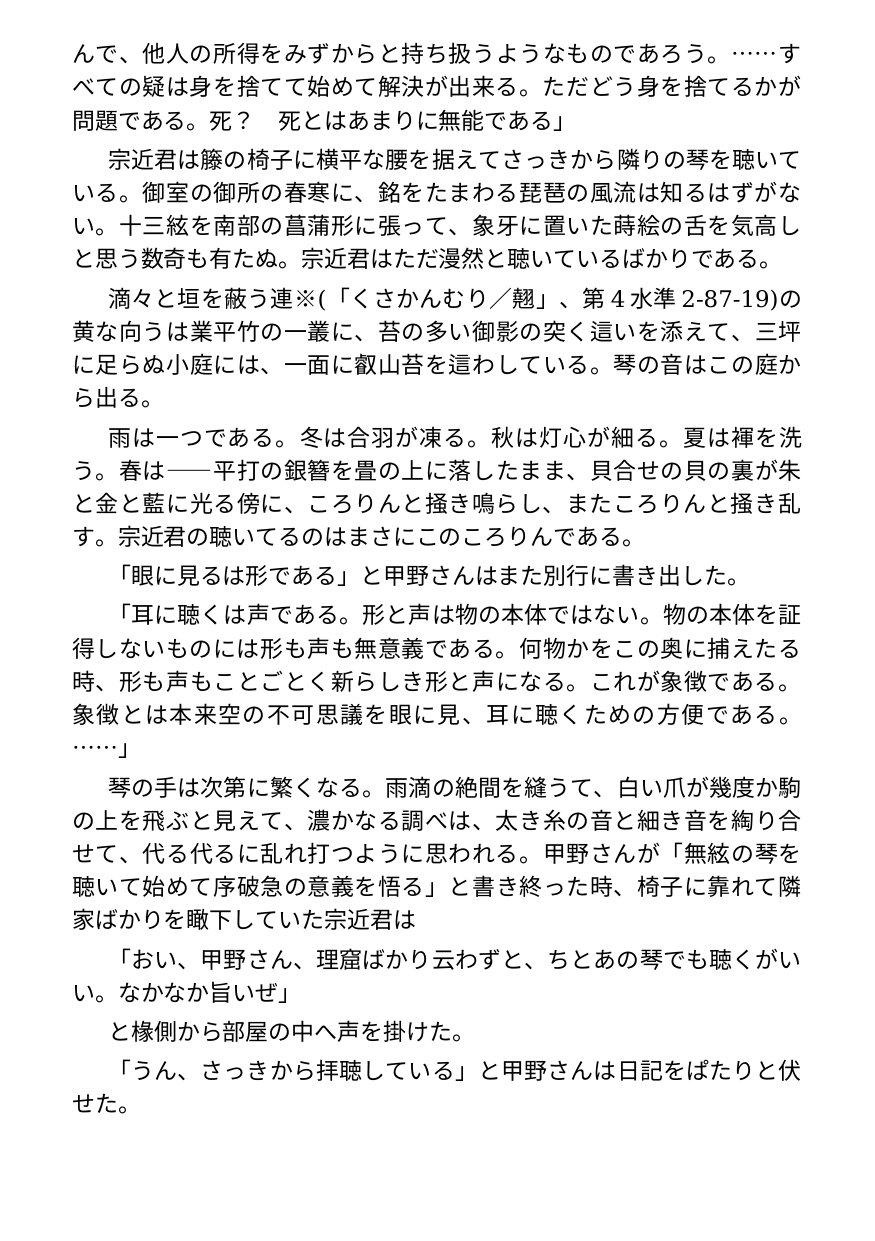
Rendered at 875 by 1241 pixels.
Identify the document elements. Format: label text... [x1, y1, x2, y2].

text と椽側から部屋の中へ声を掛けた。 [72, 1014, 802, 1047]
text 「眼に見るは形である」と甲野さんはまた別行に書き出した。 [72, 558, 802, 591]
text 雨は一つである。冬は合羽が凍る。秋は灯心が細る。夏は褌を洗う。春は――平打の銀簪を畳の上に落したまま、貝合せの貝の裏が朱と金と藍に光る傍に、ころりんと掻き鳴らし、またころりんと掻き乱す。宗近君の聴いてるのはまさにこのころりんである。 [72, 419, 802, 552]
text 琴の手は次第に繁くなる。雨滴の絶間を縫うて、白い爪が幾度か駒の上を飛ぶと見えて、濃かなる調べは、太き糸の音と細き音を綯り合せて、代る代るに乱れ打つように思われる。甲野さんが「無絃の琴を聴いて始めて序破急の意義を悟る」と書き終った時、椅子に靠れて隣家ばかりを瞰下していた宗近君は [72, 769, 802, 936]
text 「うん、さっきから拝聴している」と甲野さんは日記をぱたりと伏せた。 [72, 1053, 802, 1119]
text 「おい、甲野さん、理窟ばかり云わずと、ちとあの琴でも聴くがいい。なかなか旨いぜ」 [72, 942, 802, 1008]
text 「耳に聴くは声である。形と声は物の本体ではない。物の本体を証得しないものには形も声も無意義である。何物かをこの奥に捕えたる時、形も声もことごとく新らしき形と声になる。これが象徴である。象徴とは本来空の不可思議を眼に見、耳に聴くための方便である。……」 [72, 597, 802, 763]
text 宗近君は籐の椅子に横平な腰を据えてさっきから隣りの琴を聴いている。御室の御所の春寒に、銘をたまわる琵琶の風流は知るはずがない。十三絃を南部の菖蒲形に張って、象牙に置いた蒔絵の舌を気高しと思う数奇も有たぬ。宗近君はただ漫然と聴いているばかりである。 [72, 142, 802, 274]
text 滴々と垣を蔽う連※(「くさかんむり／翹」、第4水準2-87-19)の黄な向うは業平竹の一叢に、苔の多い御影の突く這いを添えて、三坪に足らぬ小庭には、一面に叡山苔を這わしている。琴の音はこの庭から出る。 [72, 281, 802, 413]
text んで、他人の所得をみずからと持ち扱うようなものであろう。……すべての疑は身を捨てて始めて解決が出来る。ただどう身を捨てるかが問題である。死？ 死とはあまりに無能である」 [72, 36, 802, 136]
